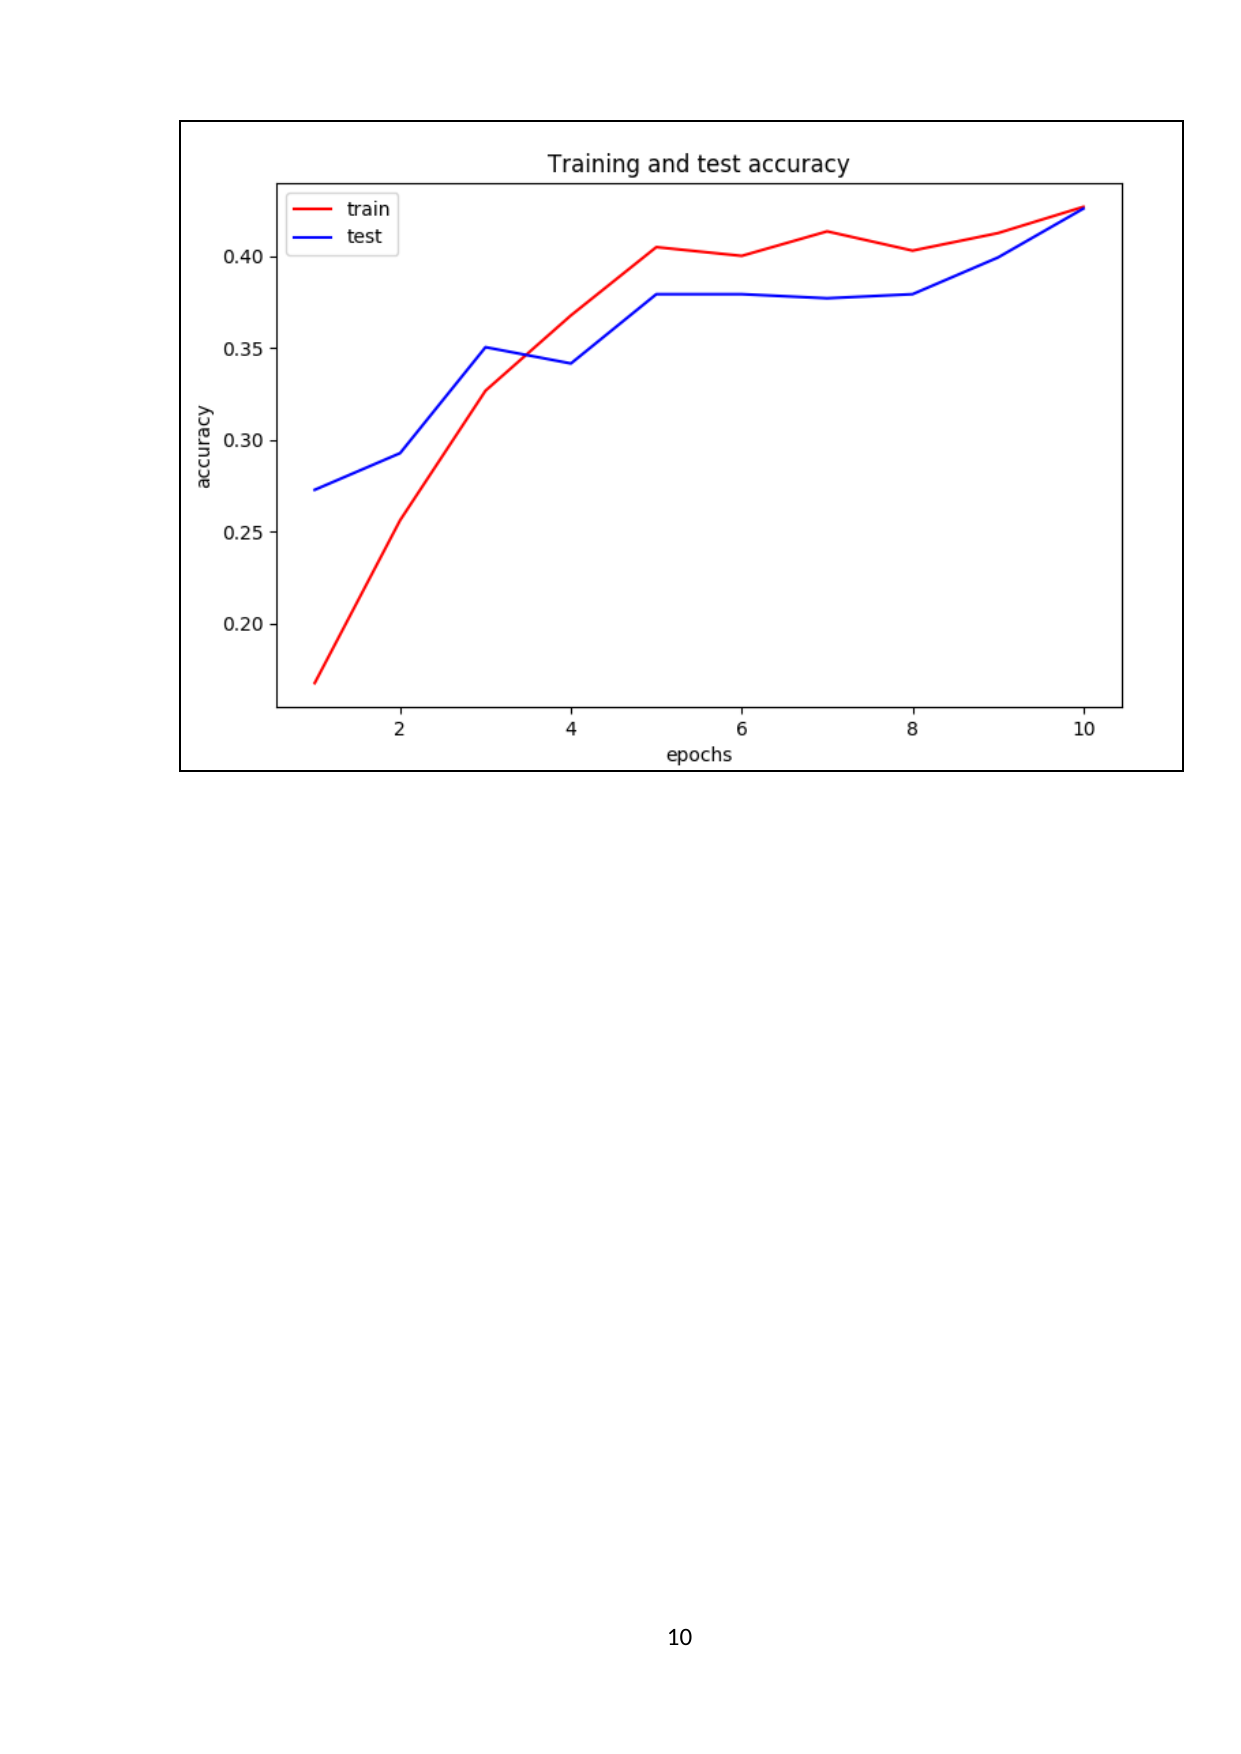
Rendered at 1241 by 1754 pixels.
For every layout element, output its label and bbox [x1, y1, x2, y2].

picture [181, 122, 1182, 770]
